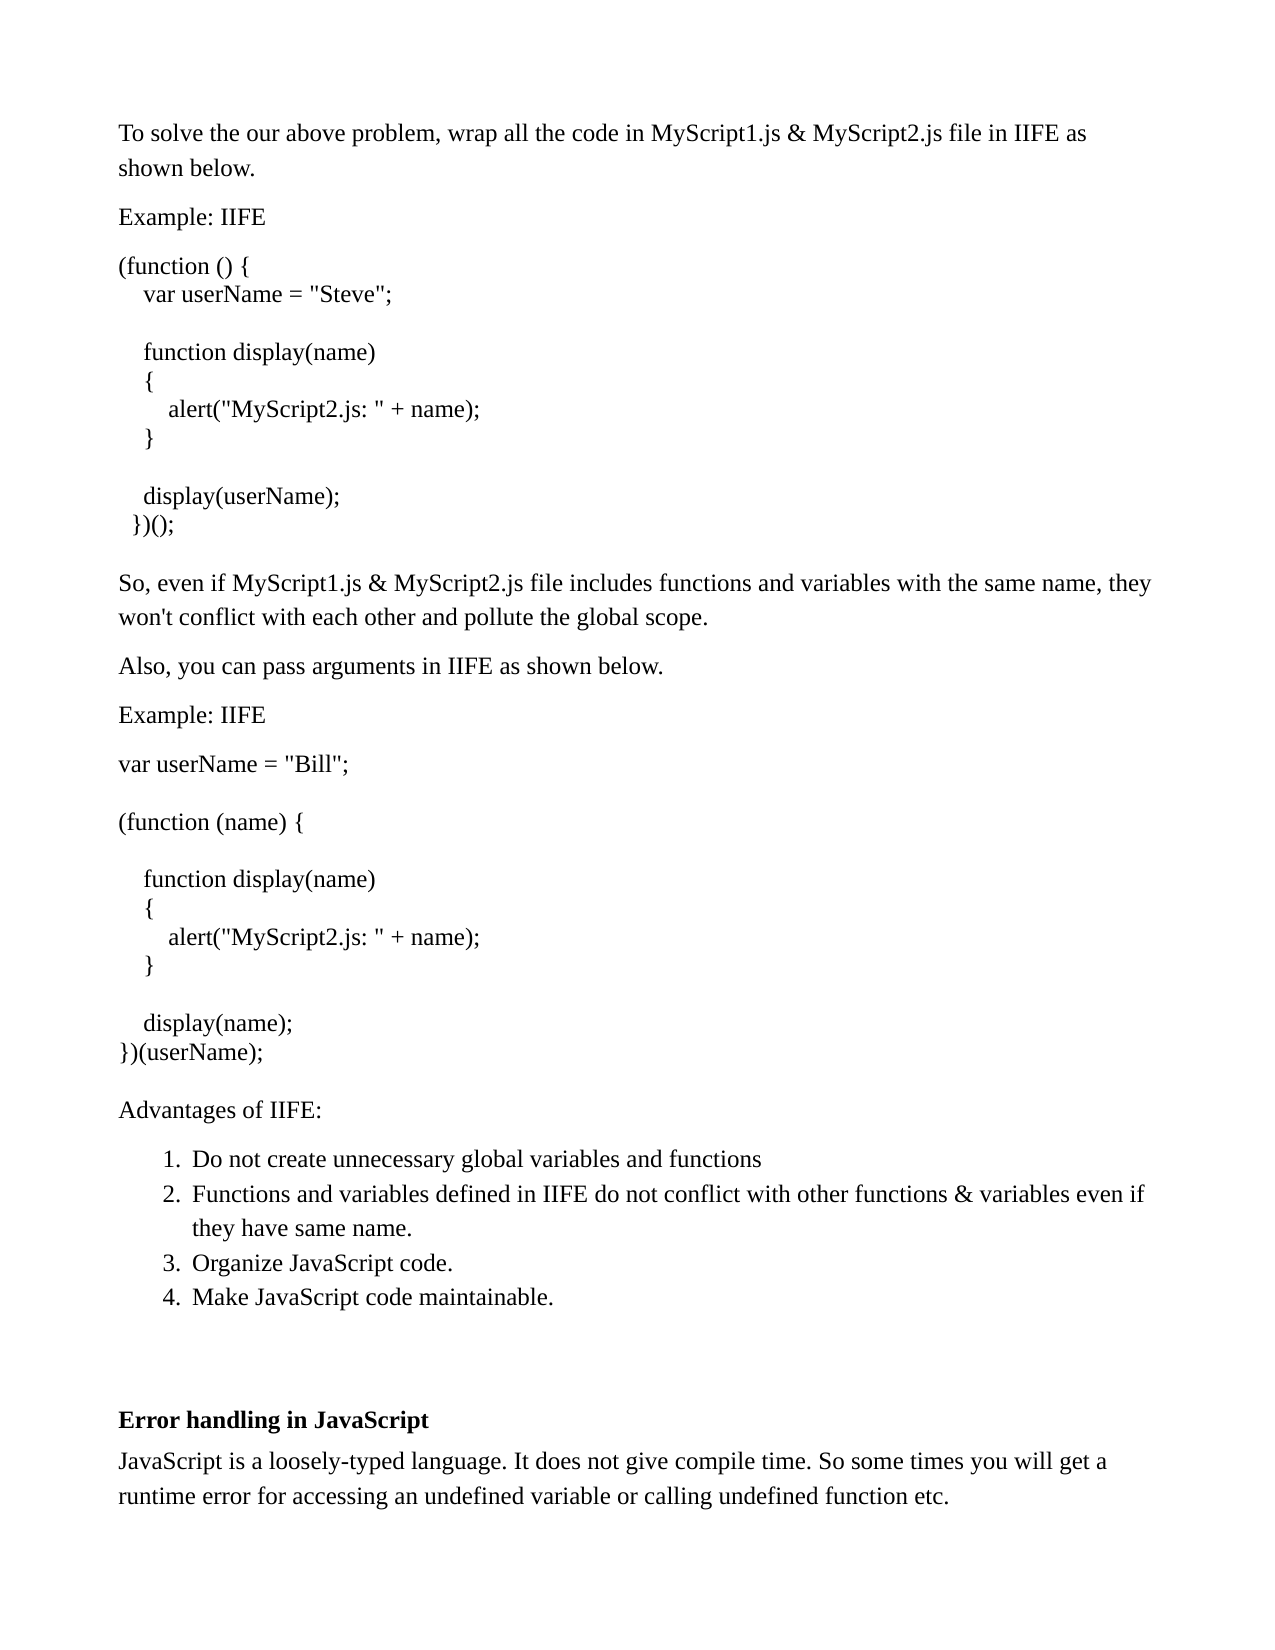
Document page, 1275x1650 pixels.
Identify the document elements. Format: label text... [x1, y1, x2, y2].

text })(userName); [118, 1037, 1157, 1066]
text Advantages of IIFE: [118, 1095, 1157, 1124]
text Also, you can pass arguments in IIFE as shown below. [118, 651, 1157, 680]
text Example: IIFE [118, 202, 1157, 230]
text { [118, 366, 1157, 394]
text alert("MyScript2.js: " + name); [118, 922, 1157, 951]
list Functions and variables defined in IIFE do not conflict with other functions & variables even if they have same name. [162, 1179, 1157, 1242]
text display(name); [118, 1008, 1157, 1037]
text JavaScript is a loosely-typed language. It does not give compile time. So some times you will get a runtime error for accessing an undefined variable or calling undefined function etc. [118, 1446, 1157, 1510]
text To solve the our above problem, wrap all the code in MyScript1.js & MyScript2.js file in IIFE as shown below. [118, 118, 1157, 181]
text display(userName); [118, 481, 1157, 509]
subtitle Error handling in JavaScript [118, 1405, 1157, 1434]
text { [118, 893, 1157, 922]
text } [118, 951, 1157, 979]
list Make JavaScript code maintainable. [162, 1282, 1157, 1311]
list Do not create unnecessary global variables and functions [162, 1144, 1157, 1173]
text Example: IIFE [118, 700, 1157, 729]
list Organize JavaScript code. [162, 1248, 1157, 1276]
text } [118, 423, 1157, 452]
text So, even if MyScript1.js & MyScript2.js file includes functions and variables with the same name, they won't conflict with each other and pollute the global scope. [118, 568, 1157, 631]
text (function () { [118, 251, 1157, 279]
text function display(name) [118, 864, 1157, 893]
text })(); [118, 509, 1157, 538]
text alert("MyScript2.js: " + name); [118, 394, 1157, 423]
text var userName = "Steve"; [118, 279, 1157, 308]
text var userName = "Bill"; [118, 749, 1157, 778]
text function display(name) [118, 337, 1157, 366]
text (function (name) { [118, 807, 1157, 836]
